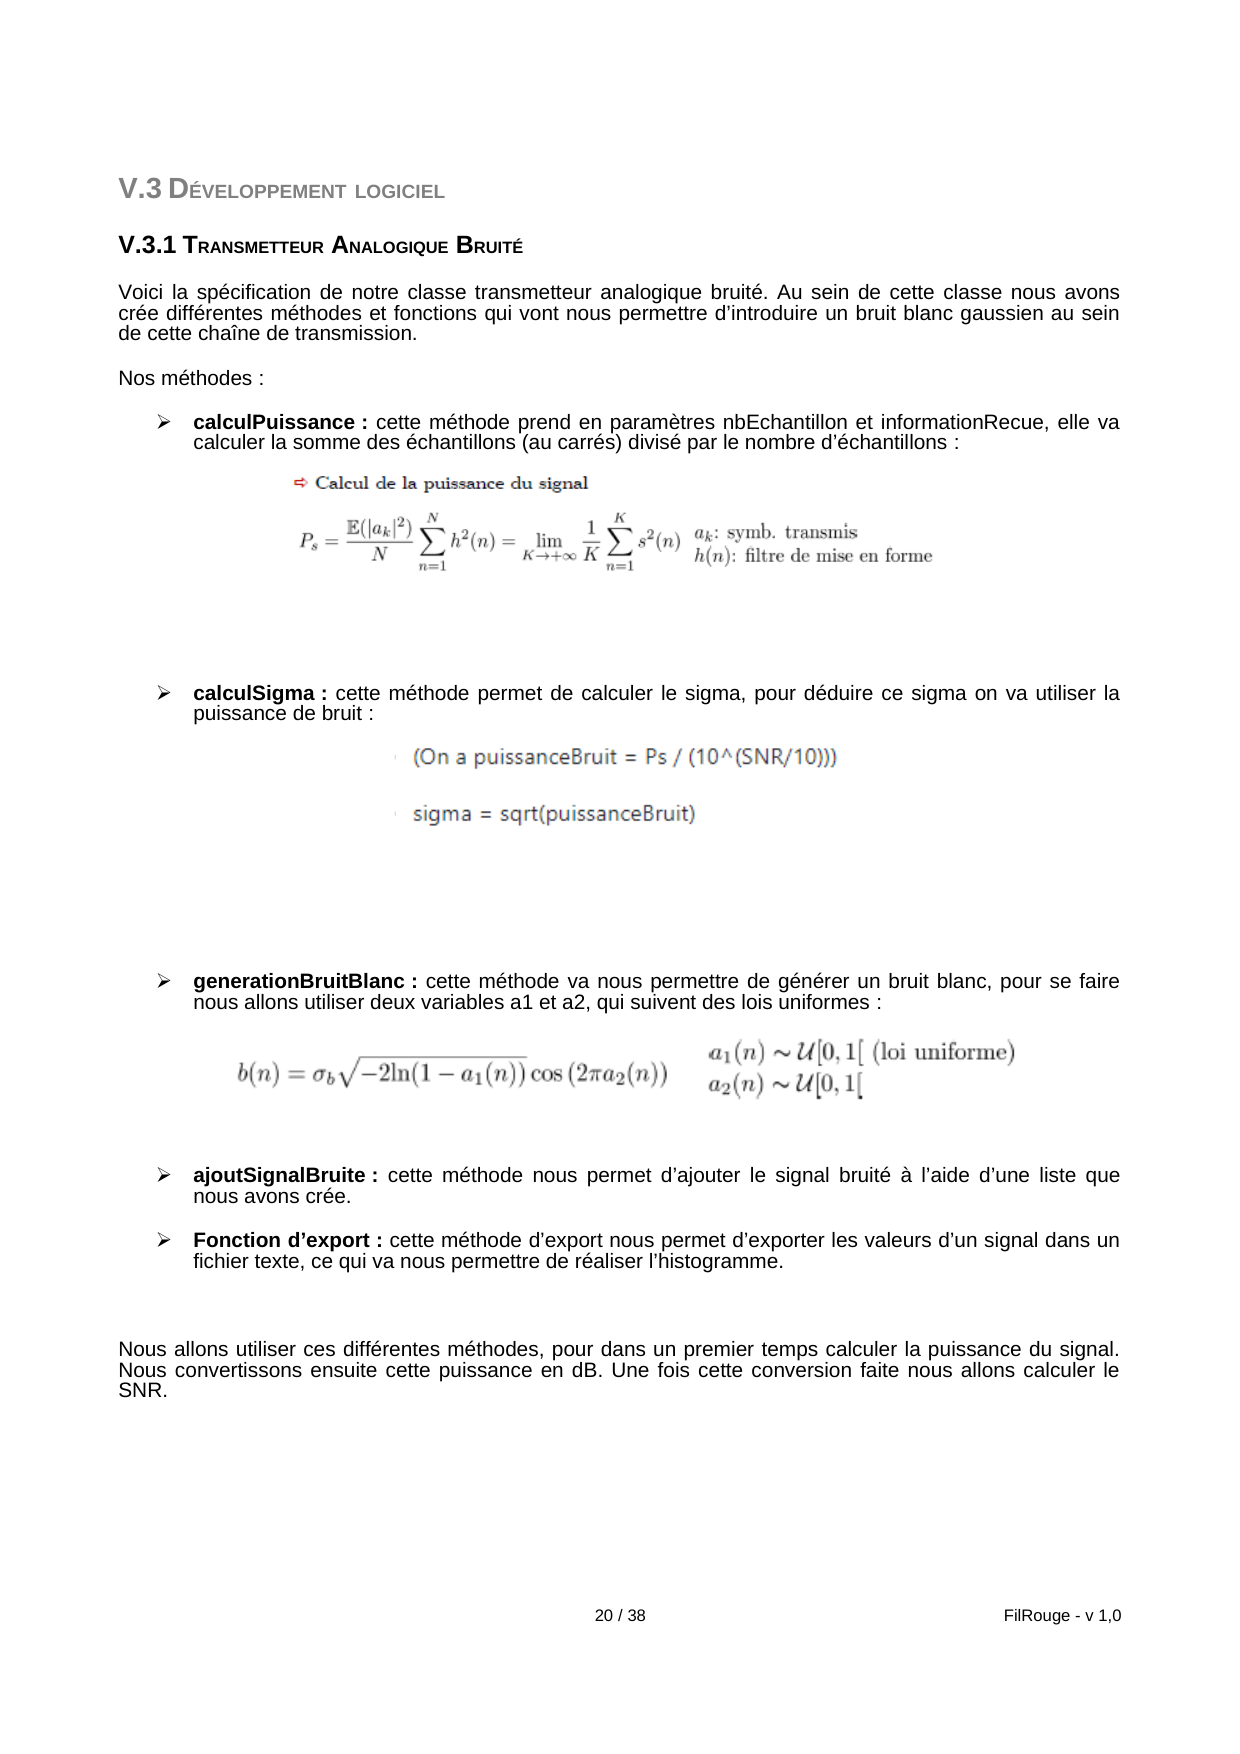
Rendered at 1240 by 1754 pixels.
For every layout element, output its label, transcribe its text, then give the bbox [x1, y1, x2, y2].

list calculSigma : cette méthode permet de calculer le sigma, pour déduire ce sigma on va utiliser la puissance de bruit : [156, 684, 1121, 725]
subtitle Développement logiciel [118, 172, 1121, 205]
picture [394, 736, 845, 840]
text Voici la spécification de notre classe transmetteur analogique bruité. Au sein de cette classe nous avons crée différentes méthodes et fonctions qui vont nous permettre d’introduire un bruit blanc gaussien au sein de cette chaîne de transmission. [118, 283, 1121, 345]
list generationBruitBlanc : cette méthode va nous permettre de générer un bruit blanc, pour se faire nous allons utiliser deux variables a1 et a2, qui suivent des lois uniformes : [156, 972, 1121, 1014]
list Fonction d’export : cette méthode d’export nous permet d’exporter les valeurs d’un signal dans un fichier texte, ce qui va nous permettre de réaliser l’histogramme. [156, 1231, 1121, 1272]
text Nos méthodes : [118, 368, 1121, 389]
list calculPuissance : cette méthode prend en paramètres nbEchantillon et informationRecue, elle va calculer la somme des échantillons (au carrés) divisé par le nombre d’échantillons : [156, 413, 1121, 454]
picture [283, 465, 956, 596]
picture [207, 1025, 1033, 1123]
subtitle Transmetteur Analogique Bruité [118, 230, 1121, 259]
list ajoutSignalBruite : cette méthode nous permet d’ajouter le signal bruité à l’aide d’une liste que nous avons crée. [156, 1166, 1121, 1208]
text Nous allons utiliser ces différentes méthodes, pour dans un premier temps calculer la puissance du signal. Nous convertissons ensuite cette puissance en dB. Une fois cette conversion faite nous allons calculer le SNR. [118, 1340, 1121, 1402]
